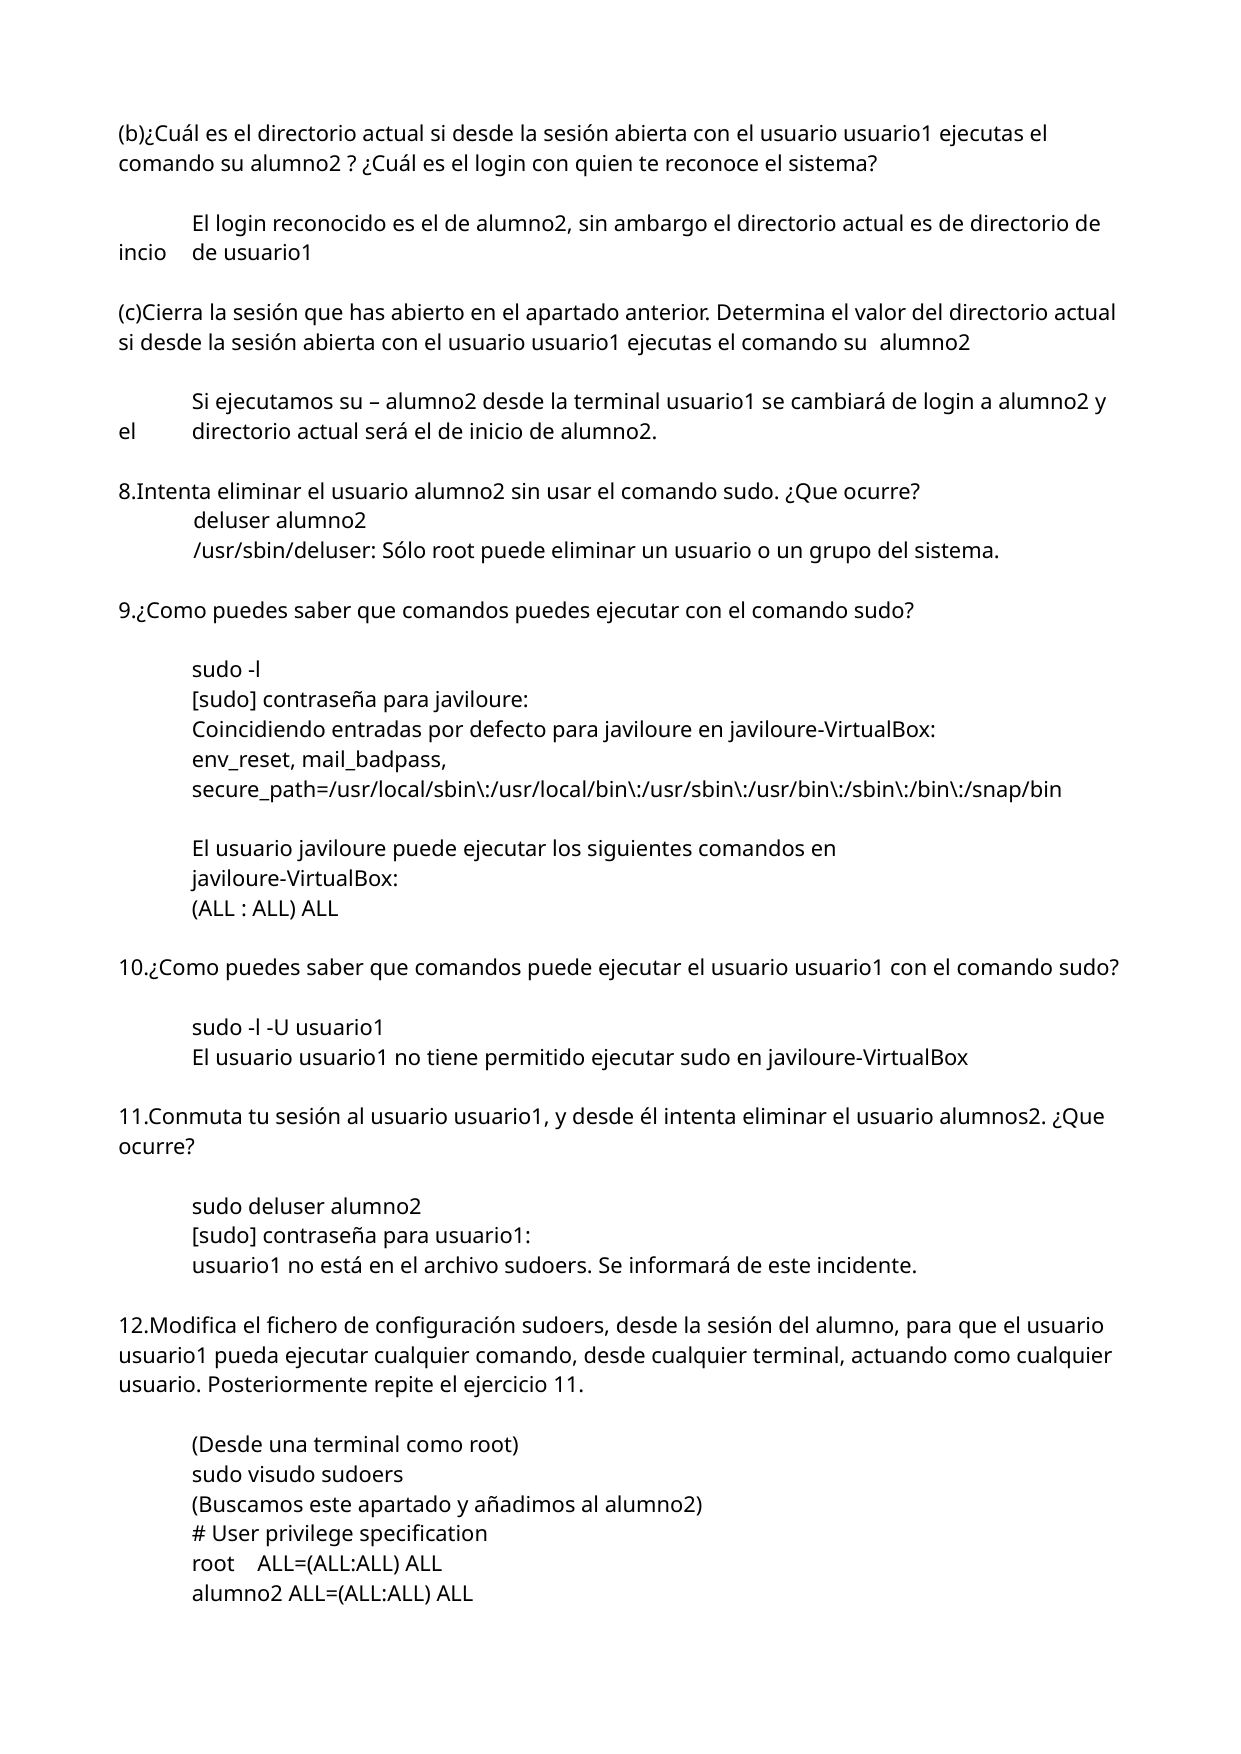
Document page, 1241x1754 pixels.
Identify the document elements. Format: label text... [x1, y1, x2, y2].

text (ALL : ALL) ALL [118, 893, 1122, 922]
text secure_path=/usr/local/sbin\:/usr/local/bin\:/usr/sbin\:/usr/bin\:/sbin\:/bin\:/snap/bin [118, 773, 1122, 803]
text Coincidiendo entradas por defecto para javiloure en javiloure-VirtualBox: [118, 714, 1122, 744]
text env_reset, mail_badpass, [118, 744, 1122, 773]
text sudo -l -U usuario1 [118, 1012, 1122, 1042]
text 11.Conmuta tu sesión al usuario usuario1, y desde él intenta eliminar el usuario alumnos2. ¿Que ocurre? [118, 1101, 1122, 1161]
text [sudo] contraseña para usuario1: [118, 1220, 1122, 1250]
text sudo visudo sudoers [118, 1459, 1122, 1488]
text 12.Modifica el fichero de configuración sudoers, desde la sesión del alumno, para que el usuario usuario1 pueda ejecutar cualquier comando, desde cualquier terminal, actuando como cualquier usuario. Posteriormente repite el ejercicio 11. [118, 1310, 1122, 1399]
list /usr/sbin/deluser: Sólo root puede eliminar un usuario o un grupo del sistema. [156, 535, 1122, 565]
text El login reconocido es el de alumno2, sin ambargo el directorio actual es de directorio de incio de usuario1 [118, 207, 1122, 267]
text El usuario javiloure puede ejecutar los siguientes comandos en [118, 833, 1122, 863]
text alumno2 ALL=(ALL:ALL) ALL [118, 1578, 1122, 1608]
text (c)Cierra la sesión que has abierto en el apartado anterior. Determina el valor del directorio actual si desde la sesión abierta con el usuario usuario1 ejecutas el comando su ­ alumno2 [118, 297, 1122, 356]
text # User privilege specification [118, 1518, 1122, 1548]
text El usuario usuario1 no tiene permitido ejecutar sudo en javiloure-VirtualBox [118, 1042, 1122, 1071]
text Si ejecutamos su – alumno2 desde la terminal usuario1 se cambiará de login a alumno2 y el directorio actual será el de inicio de alumno2. [118, 386, 1122, 446]
text 10.¿Como puedes saber que comandos puede ejecutar el usuario usuario1 con el comando sudo? [118, 952, 1122, 982]
text sudo deluser alumno2 [118, 1191, 1122, 1220]
text root ALL=(ALL:ALL) ALL [118, 1548, 1122, 1578]
text (Desde una terminal como root) [118, 1429, 1122, 1459]
text 8.Intenta eliminar el usuario alumno2 sin usar el comando sudo. ¿Que ocurre? [118, 476, 1122, 505]
text usuario1 no está en el archivo sudoers. Se informará de este incidente. [118, 1250, 1122, 1280]
list deluser alumno2 [156, 505, 1122, 535]
text (Buscamos este apartado y añadimos al alumno2) [118, 1488, 1122, 1518]
text 9.¿Como puedes saber que comandos puedes ejecutar con el comando sudo? [118, 595, 1122, 624]
text sudo -l [118, 654, 1122, 684]
text (b)¿Cuál es el directorio actual si desde la sesión abierta con el usuario usuario1 ejecutas el comando su alumno2 ? ¿Cuál es el login con quien te reconoce el sistema? [118, 118, 1122, 178]
text [sudo] contraseña para javiloure: [118, 684, 1122, 714]
text javiloure-VirtualBox: [118, 863, 1122, 893]
